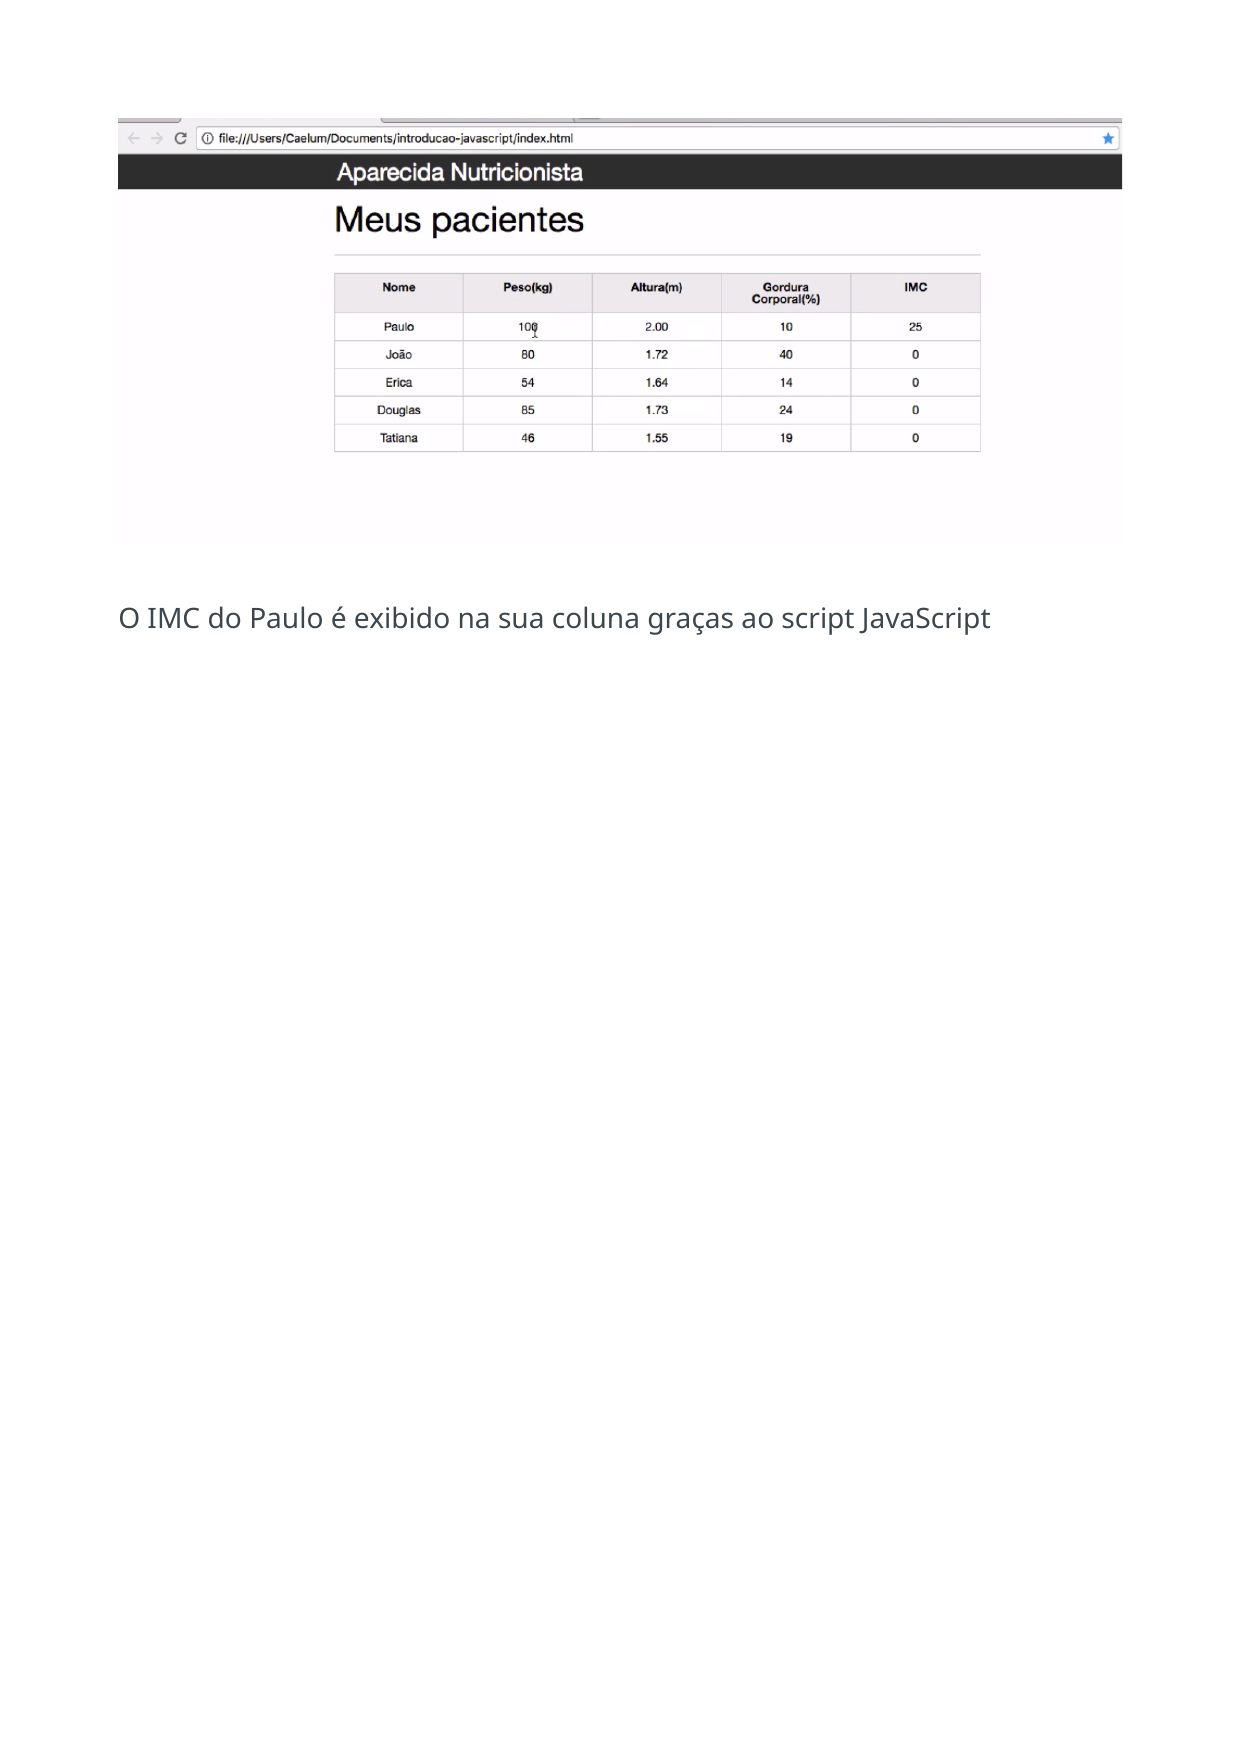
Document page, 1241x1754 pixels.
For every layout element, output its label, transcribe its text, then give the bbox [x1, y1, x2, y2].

text O IMC do Paulo é exibido na sua coluna graças ao script JavaScript [118, 599, 1122, 637]
picture [118, 118, 1123, 544]
